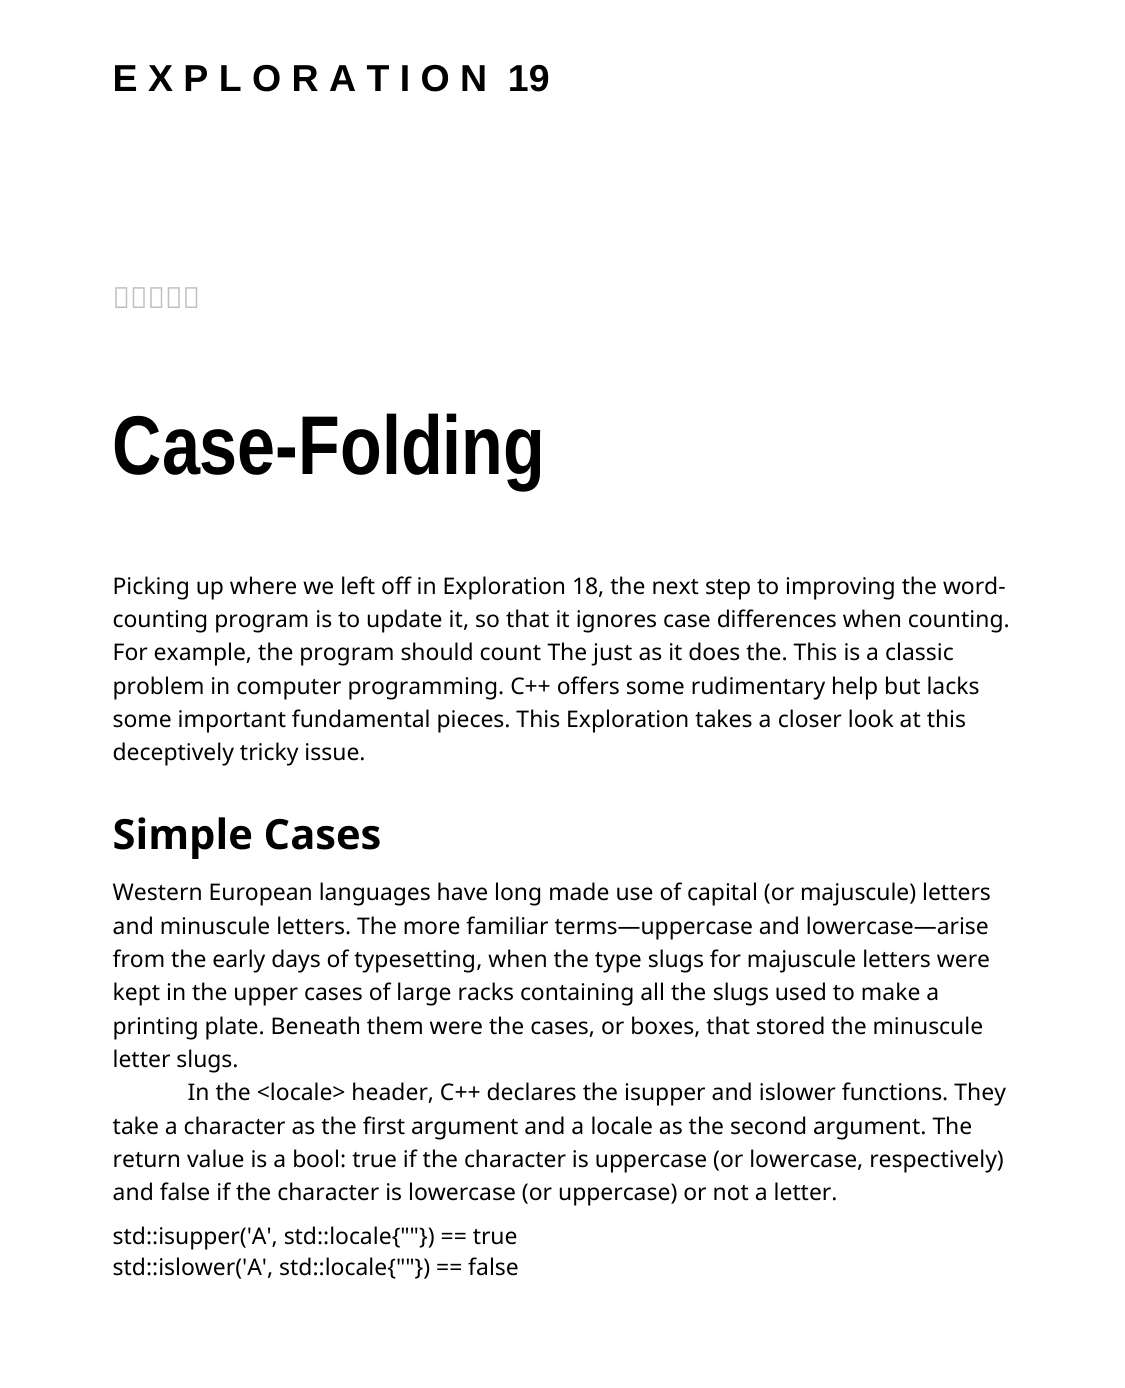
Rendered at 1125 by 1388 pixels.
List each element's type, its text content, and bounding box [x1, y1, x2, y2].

text In the <locale> header, C++ declares the isupper and islower functions. They take a character as the first argument and a locale as the second argument. The return value is a bool: true if the character is uppercase (or lowercase, respectively) and false if the character is lowercase (or uppercase) or not a letter. [112, 1074, 1012, 1208]
text std::isupper('A', std::locale{""}) == true [112, 1220, 1012, 1251]
subtitle Simple Cases [112, 805, 1012, 862]
text std::islower('A', std::locale{""}) == false [112, 1251, 1012, 1283]
text Western European languages have long made use of capital (or majuscule) letters and minuscule letters. The more familiar terms—uppercase and lowercase—arise from the early days of typesetting, when the type slugs for majuscule letters were kept in the upper cases of large racks containing all the slugs used to make a printing plate. Beneath them were the cases, or boxes, that stored the minuscule letter slugs. [112, 874, 1012, 1074]
text Picking up where we left off in Exploration 18, the next step to improving the word-counting program is to update it, so that it ignores case differences when counting. For example, the program should count The just as it does the. This is a classic problem in computer programming. C++ offers some rudimentary help but lacks some important fundamental pieces. This Exploration takes a closer look at this deceptively tricky issue. [112, 567, 1012, 767]
title Case-Folding [112, 397, 1012, 492]
